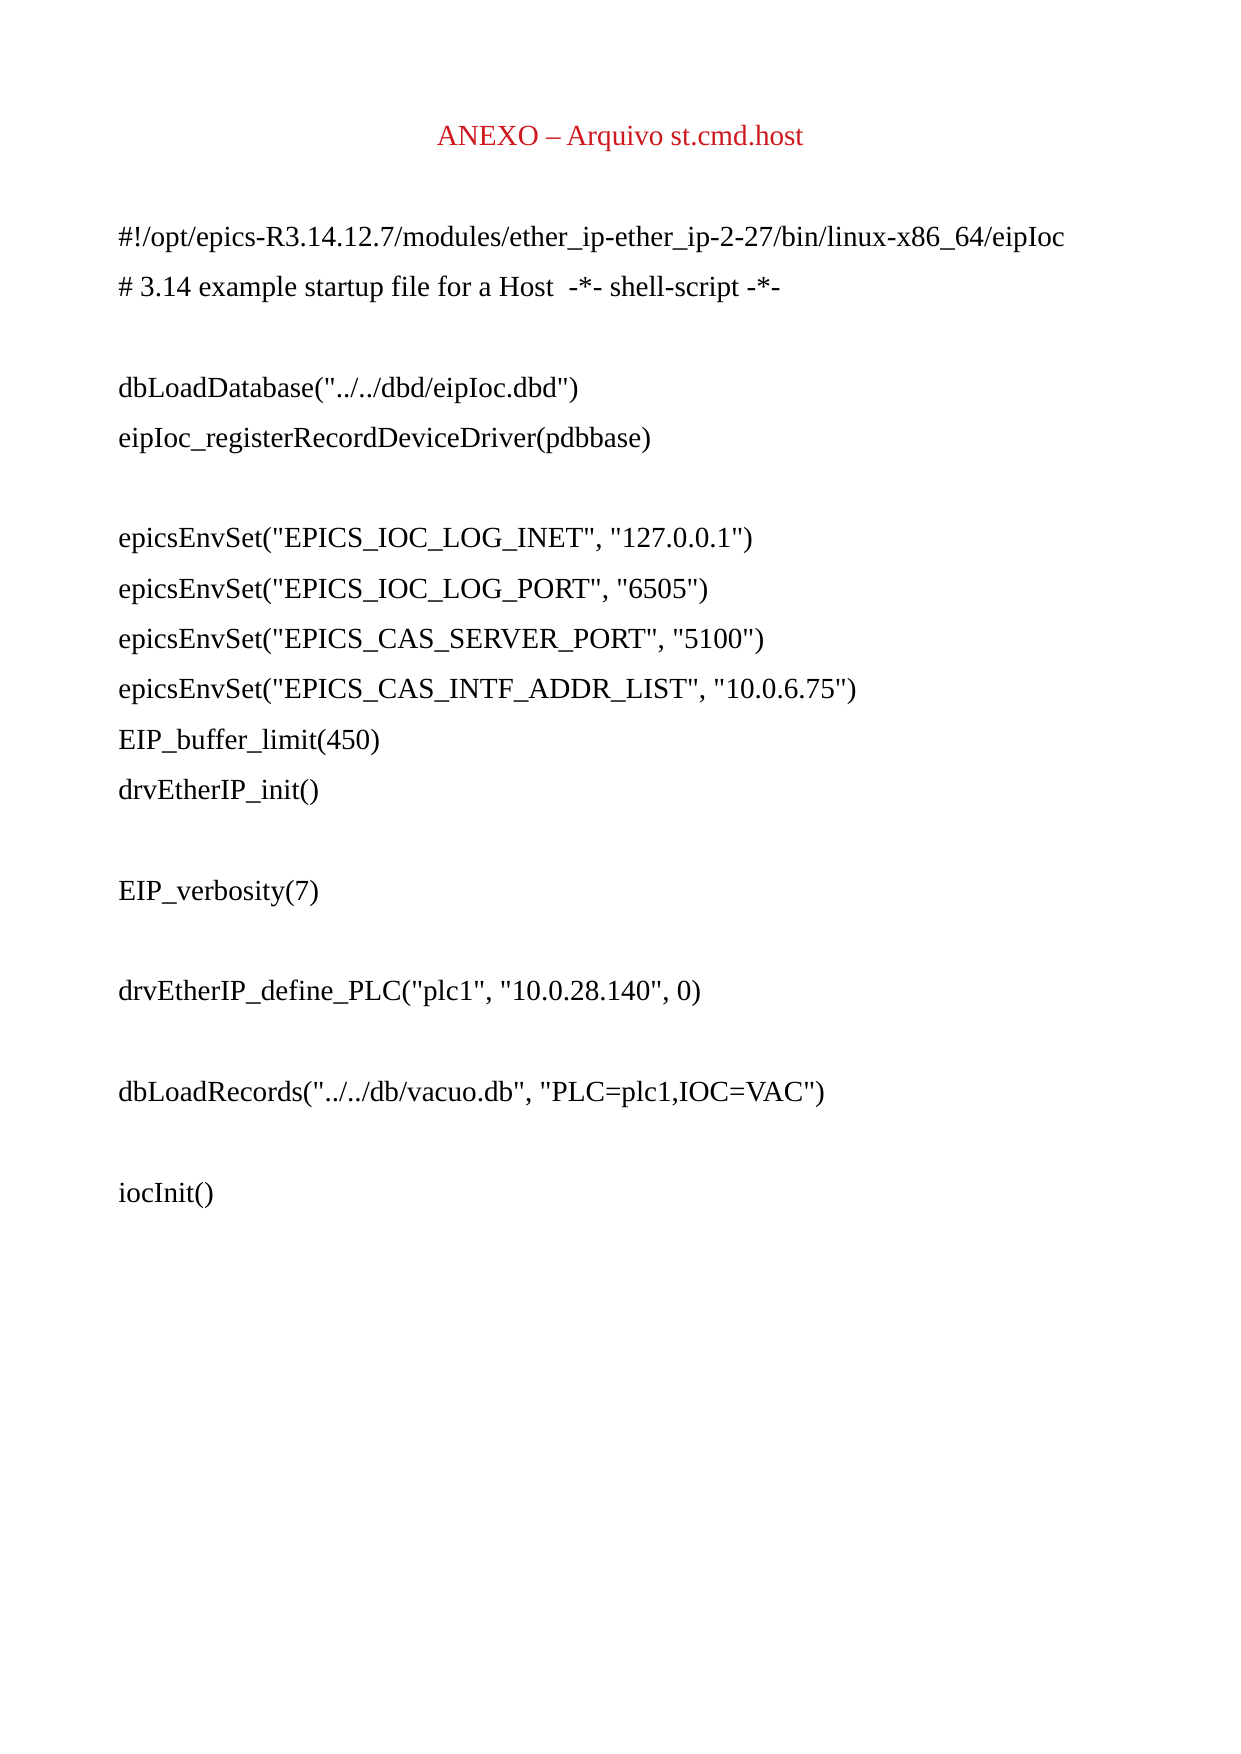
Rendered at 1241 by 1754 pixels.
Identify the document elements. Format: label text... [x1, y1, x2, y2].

text dbLoadDatabase("../../dbd/eipIoc.dbd") [118, 370, 1122, 403]
text epicsEnvSet("EPICS_IOC_LOG_INET", "127.0.0.1") [118, 521, 1122, 554]
text # 3.14 example startup file for a Host -*- shell-script -*- [118, 269, 1122, 303]
text epicsEnvSet("EPICS_CAS_SERVER_PORT", "5100") [118, 621, 1122, 655]
text #!/opt/epics-R3.14.12.7/modules/ether_ip-ether_ip-2-27/bin/linux-x86_64/eipIoc [118, 219, 1122, 252]
text dbLoadRecords("../../db/vacuo.db", "PLC=plc1,IOC=VAC") [118, 1074, 1122, 1108]
text drvEtherIP_define_PLC("plc1", "10.0.28.140", 0) [118, 973, 1122, 1007]
text eipIoc_registerRecordDeviceDriver(pdbbase) [118, 420, 1122, 453]
text EIP_verbosity(7) [118, 873, 1122, 906]
text ANEXO – Arquivo st.cmd.host [118, 118, 1122, 152]
text epicsEnvSet("EPICS_CAS_INTF_ADDR_LIST", "10.0.6.75") [118, 672, 1122, 705]
text EIP_buffer_limit(450) [118, 722, 1122, 755]
text iocInit() [118, 1175, 1122, 1208]
text drvEtherIP_init() [118, 772, 1122, 806]
text epicsEnvSet("EPICS_IOC_LOG_PORT", "6505") [118, 571, 1122, 604]
